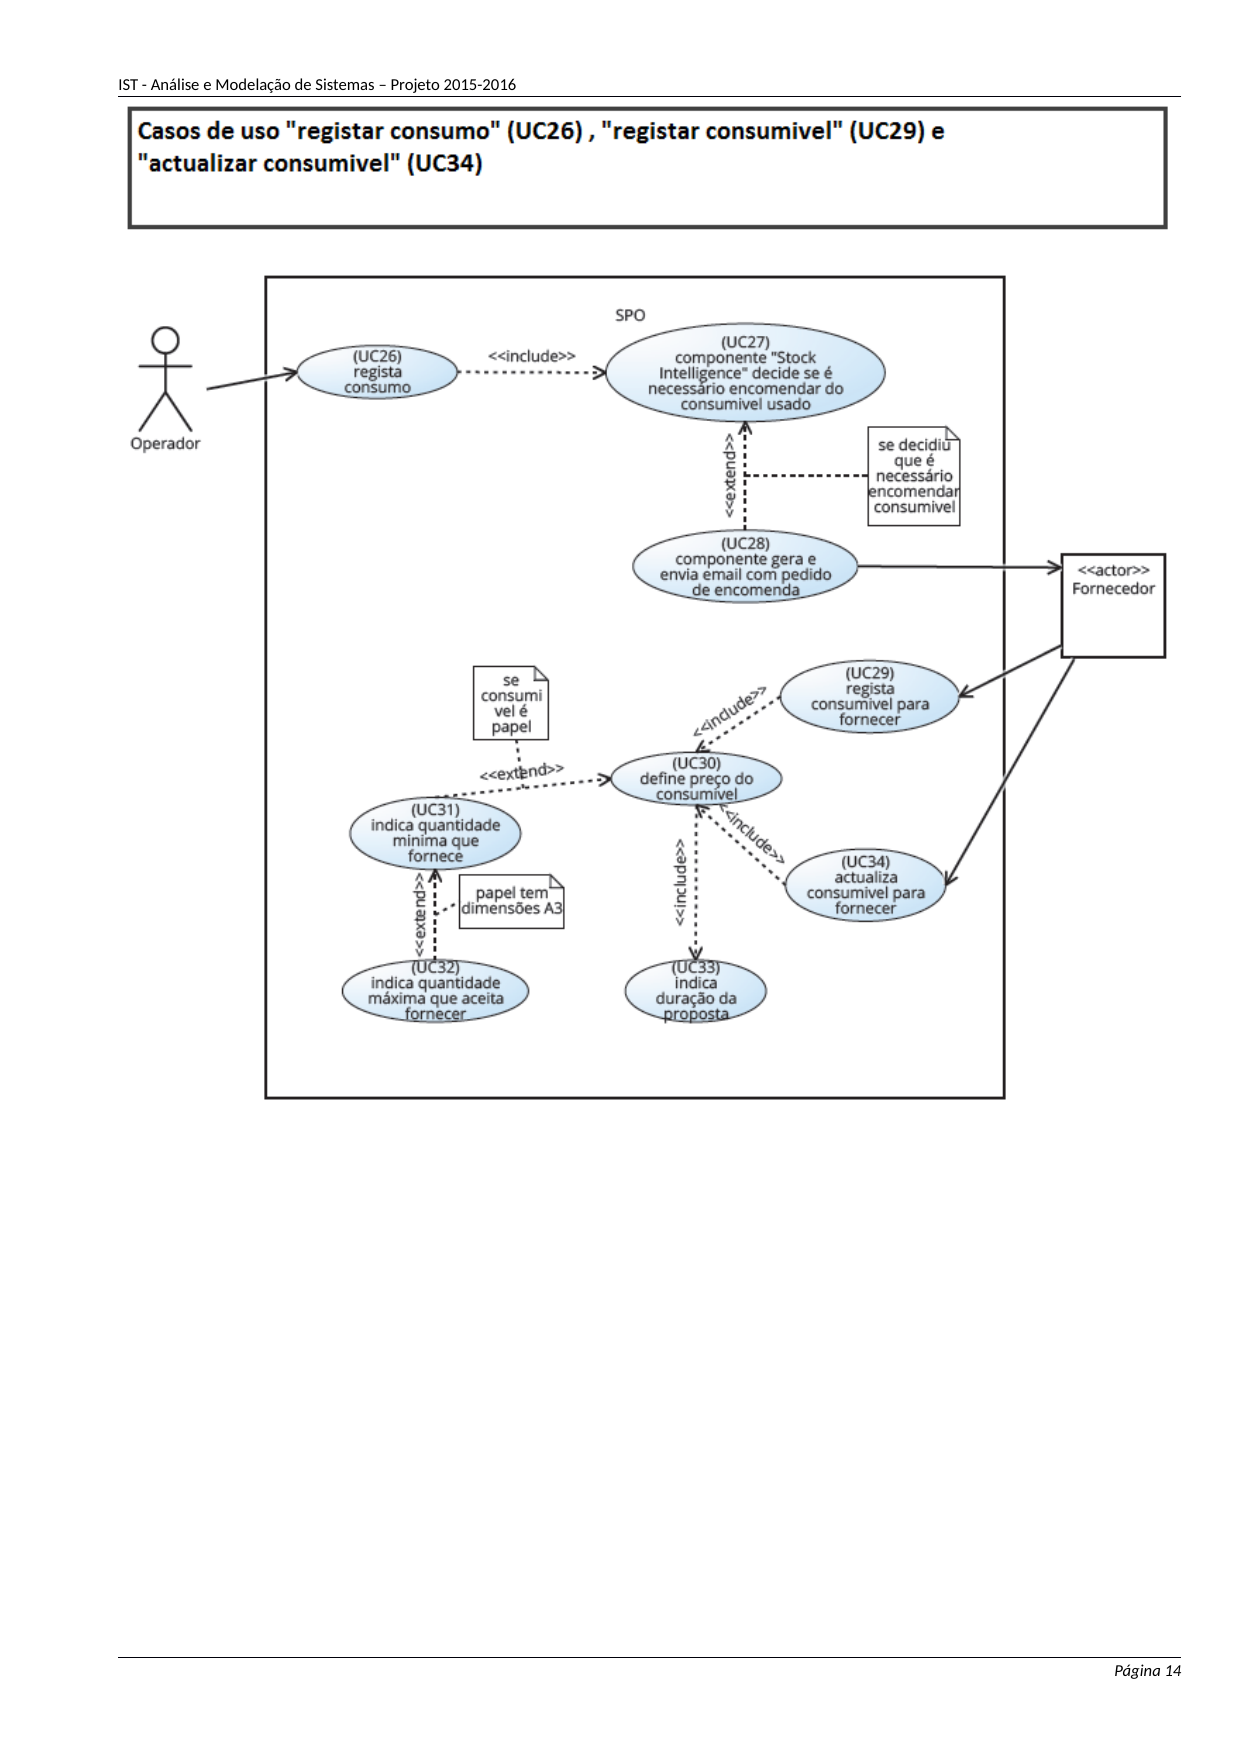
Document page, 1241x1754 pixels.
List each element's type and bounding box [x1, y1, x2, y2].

picture [118, 97, 1182, 1118]
